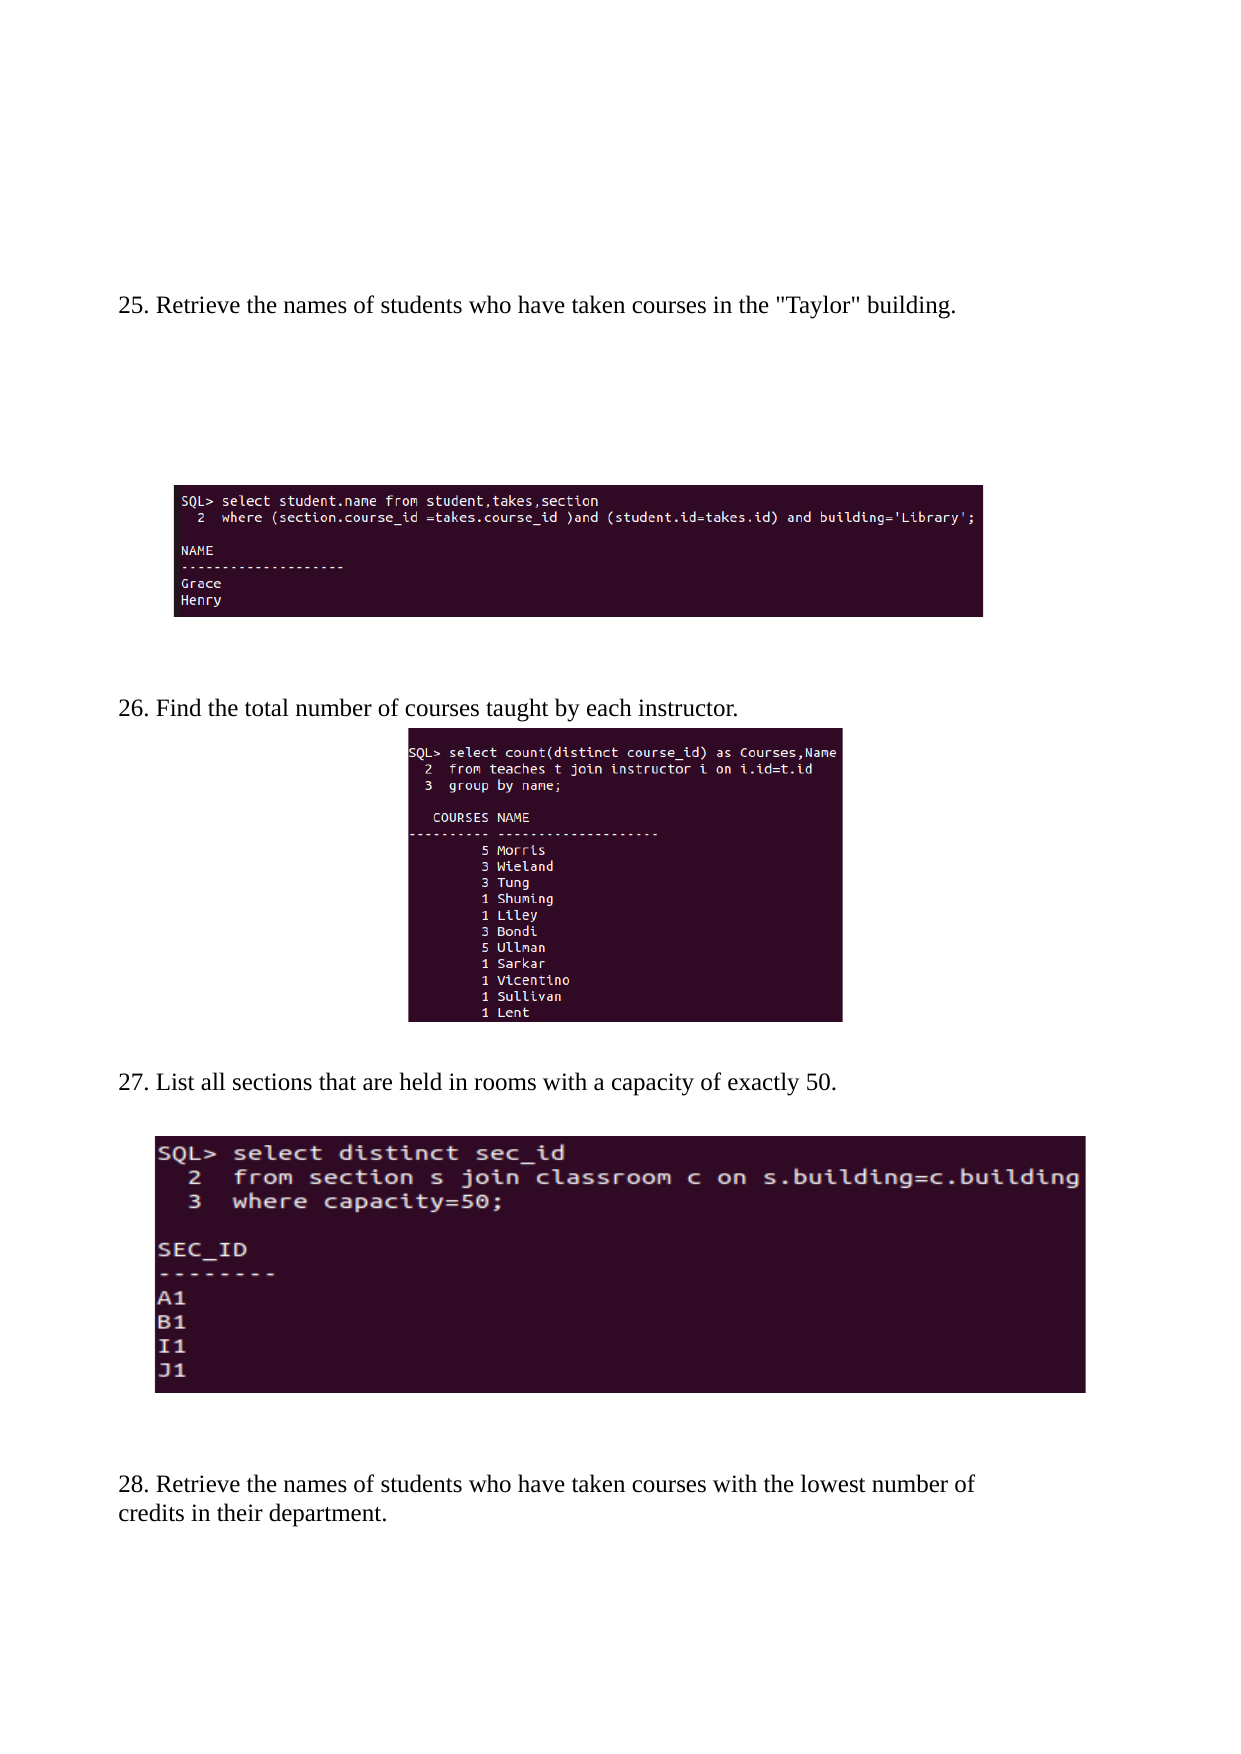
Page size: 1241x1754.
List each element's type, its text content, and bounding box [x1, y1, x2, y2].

text 25. Retrieve the names of students who have taken courses in the "Taylor" building. [118, 291, 1122, 319]
picture [154, 1136, 1086, 1393]
picture [173, 485, 984, 617]
picture [408, 728, 843, 1022]
text 26. Find the total number of courses taught by each instructor. [118, 693, 1122, 722]
text 27. List all sections that are held in rooms with a capacity of exactly 50. [118, 1067, 1122, 1096]
text credits in their department. [118, 1498, 1122, 1527]
text 28. Retrieve the names of students who have taken courses with the lowest number of [118, 1469, 1122, 1498]
